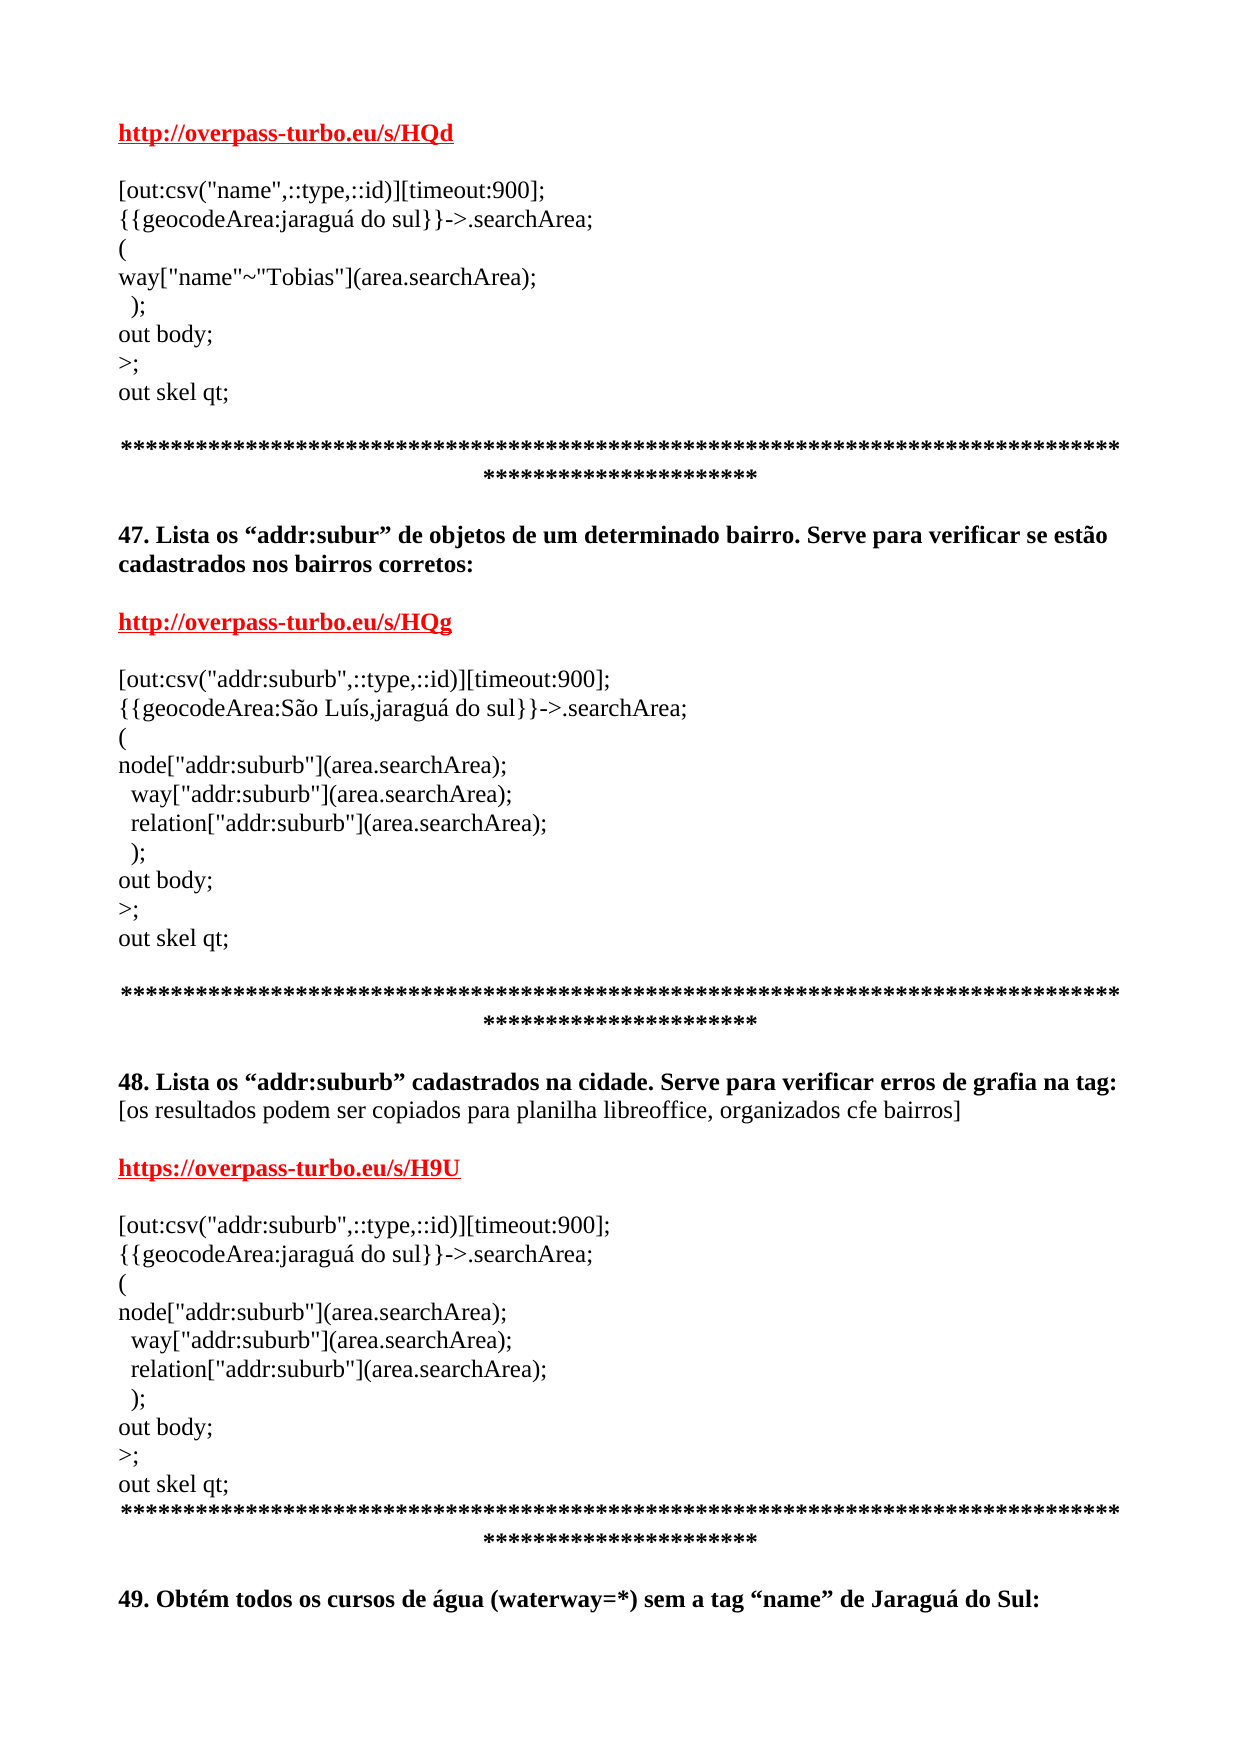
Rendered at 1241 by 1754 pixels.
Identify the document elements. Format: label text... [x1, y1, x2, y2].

text out skel qt; [118, 377, 1122, 406]
text http://overpass-turbo.eu/s/HQd [118, 118, 1122, 147]
text [out:csv("addr:suburb",::type,::id)][timeout:900]; [118, 1211, 1122, 1239]
text [out:csv("addr:suburb",::type,::id)][timeout:900]; [118, 664, 1122, 693]
text {{geocodeArea:jaraguá do sul}}->.searchArea; [118, 1239, 1122, 1268]
text {{geocodeArea:São Luís,jaraguá do sul}}->.searchArea; [118, 693, 1122, 722]
text ); [118, 1383, 1122, 1412]
text ****************************************************************************************************** [118, 1498, 1122, 1556]
text way["addr:suburb"](area.searchArea); [118, 779, 1122, 808]
text ****************************************************************************************************** [118, 981, 1122, 1038]
text ( [118, 722, 1122, 751]
text 47. Lista os “addr:subur” de objetos de um determinado bairro. Serve para verificar se estão cadastrados nos bairros corretos: [118, 521, 1122, 578]
text https://overpass-turbo.eu/s/H9U [118, 1153, 1122, 1182]
text node["addr:suburb"](area.searchArea); [118, 751, 1122, 779]
text {{geocodeArea:jaraguá do sul}}->.searchArea; [118, 204, 1122, 233]
text relation["addr:suburb"](area.searchArea); [118, 808, 1122, 837]
text ( [118, 233, 1122, 262]
text 49. Obtém todos os cursos de água (waterway=*) sem a tag “name” de Jaraguá do Sul: [118, 1584, 1122, 1613]
text relation["addr:suburb"](area.searchArea); [118, 1354, 1122, 1383]
text out skel qt; [118, 923, 1122, 952]
text node["addr:suburb"](area.searchArea); [118, 1297, 1122, 1326]
text >; [118, 894, 1122, 923]
text out body; [118, 866, 1122, 894]
text way["name"~"Tobias"](area.searchArea); [118, 262, 1122, 291]
text ); [118, 291, 1122, 319]
text ); [118, 837, 1122, 866]
text http://overpass-turbo.eu/s/HQg [118, 607, 1122, 636]
text >; [118, 348, 1122, 377]
text ****************************************************************************************************** [118, 434, 1122, 492]
text out skel qt; [118, 1469, 1122, 1498]
text out body; [118, 319, 1122, 348]
text ( [118, 1268, 1122, 1297]
text [out:csv("name",::type,::id)][timeout:900]; [118, 176, 1122, 204]
text out body; [118, 1412, 1122, 1441]
text 48. Lista os “addr:suburb” cadastrados na cidade. Serve para verificar erros de grafia na tag: [118, 1067, 1122, 1096]
text >; [118, 1441, 1122, 1469]
text way["addr:suburb"](area.searchArea); [118, 1326, 1122, 1354]
text [os resultados podem ser copiados para planilha libreoffice, organizados cfe bairros] [118, 1096, 1122, 1124]
